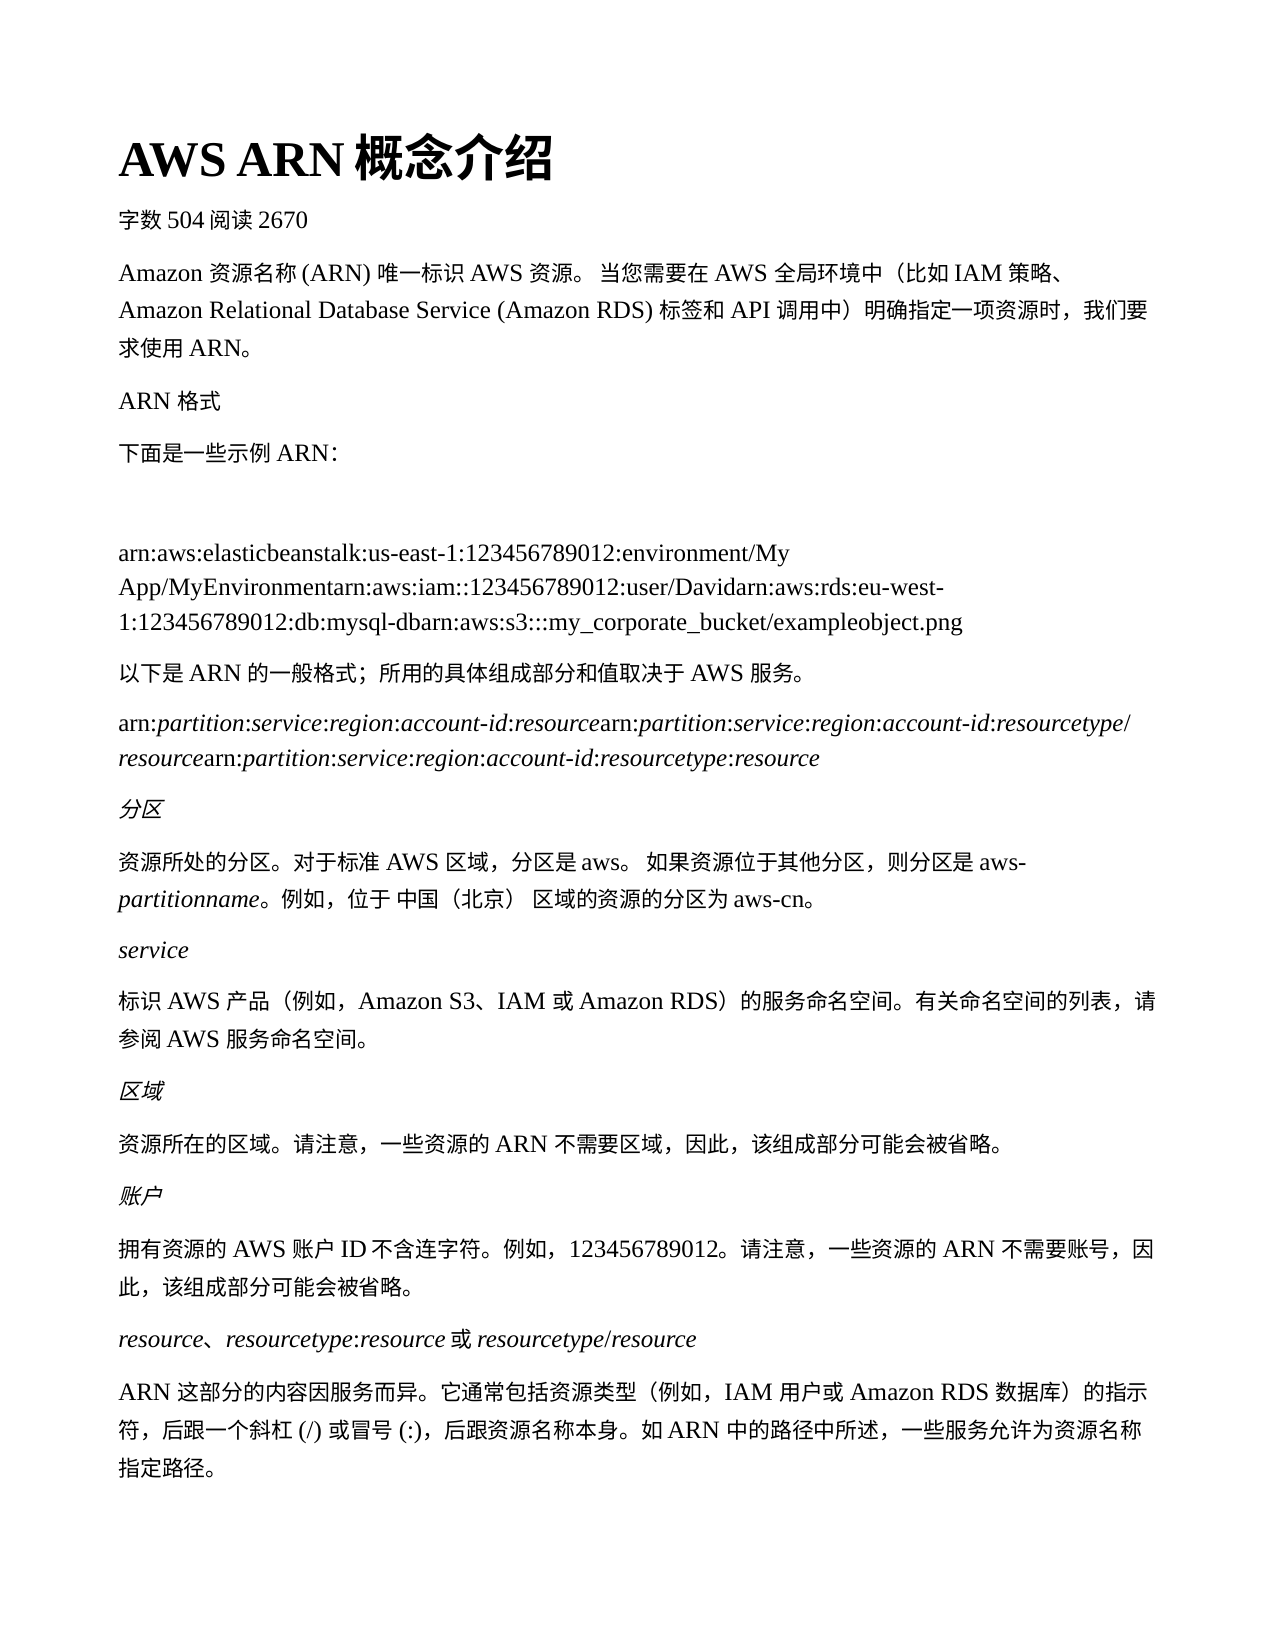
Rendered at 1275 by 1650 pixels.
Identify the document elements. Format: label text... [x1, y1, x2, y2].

text 分区 [118, 792, 1157, 824]
text resource、resourcetype:resource或resourcetype/resource [118, 1322, 1157, 1354]
text Amazon 资源名称 (ARN) 唯一标识 AWS 资源。 当您需要在 AWS 全局环境中（比如 IAM 策略、Amazon Relational Database Service (Amazon RDS) 标签和 API 调用中）明确指定一项资源时，我们要求使用 ARN。 [118, 256, 1157, 363]
text 以下是 ARN 的一般格式；所用的具体组成部分和值取决于 AWS 服务。 [118, 656, 1157, 688]
text 账户 [118, 1179, 1157, 1211]
text ARN 这部分的内容因服务而异。它通常包括资源类型（例如，IAM 用户或 Amazon RDS 数据库）的指示符，后跟一个斜杠 (/) 或冒号 (:)，后跟资源名称本身。如ARN 中的路径中所述，一些服务允许为资源名称指定路径。 [118, 1375, 1157, 1482]
text 字数 504阅读 2670 [118, 203, 1157, 235]
text 区域 [118, 1074, 1157, 1106]
text service [118, 935, 1157, 964]
text arn:partition:service:region:account-id:resourcearn:partition:service:region:account-id:resourcetype/resourcearn:partition:service:region:account-id:resourcetype:resource [118, 708, 1157, 772]
text 资源所在的区域。请注意，一些资源的 ARN 不需要区域，因此，该组成部分可能会被省略。 [118, 1127, 1157, 1158]
text 拥有资源的 AWS 账户ID不含连字符。例如，123456789012。请注意，一些资源的 ARN 不需要账号，因此，该组成部分可能会被省略。 [118, 1232, 1157, 1301]
text 资源所处的分区。对于标准 AWS 区域，分区是aws。 如果资源位于其他分区，则分区是aws-partitionname。例如，位于 中国（北京） 区域的资源的分区为aws-cn。 [118, 844, 1157, 914]
subtitle AWS ARN概念介绍 [118, 118, 1157, 191]
text 下面是一些示例 ARN： [118, 436, 1157, 468]
text 标识 AWS 产品（例如，Amazon S3、IAM 或 Amazon RDS）的服务命名空间。有关命名空间的列表，请参阅AWS 服务命名空间。 [118, 984, 1157, 1053]
text arn:aws:elasticbeanstalk:us-east-1:123456789012:environment/My App/MyEnvironmentarn:aws:iam::123456789012:user/Davidarn:aws:rds:eu-west-1:123456789012:db:mysql-dbarn:aws:s3:::my_corporate_bucket/exampleobject.png [118, 538, 1157, 636]
text ARN 格式 [118, 384, 1157, 416]
